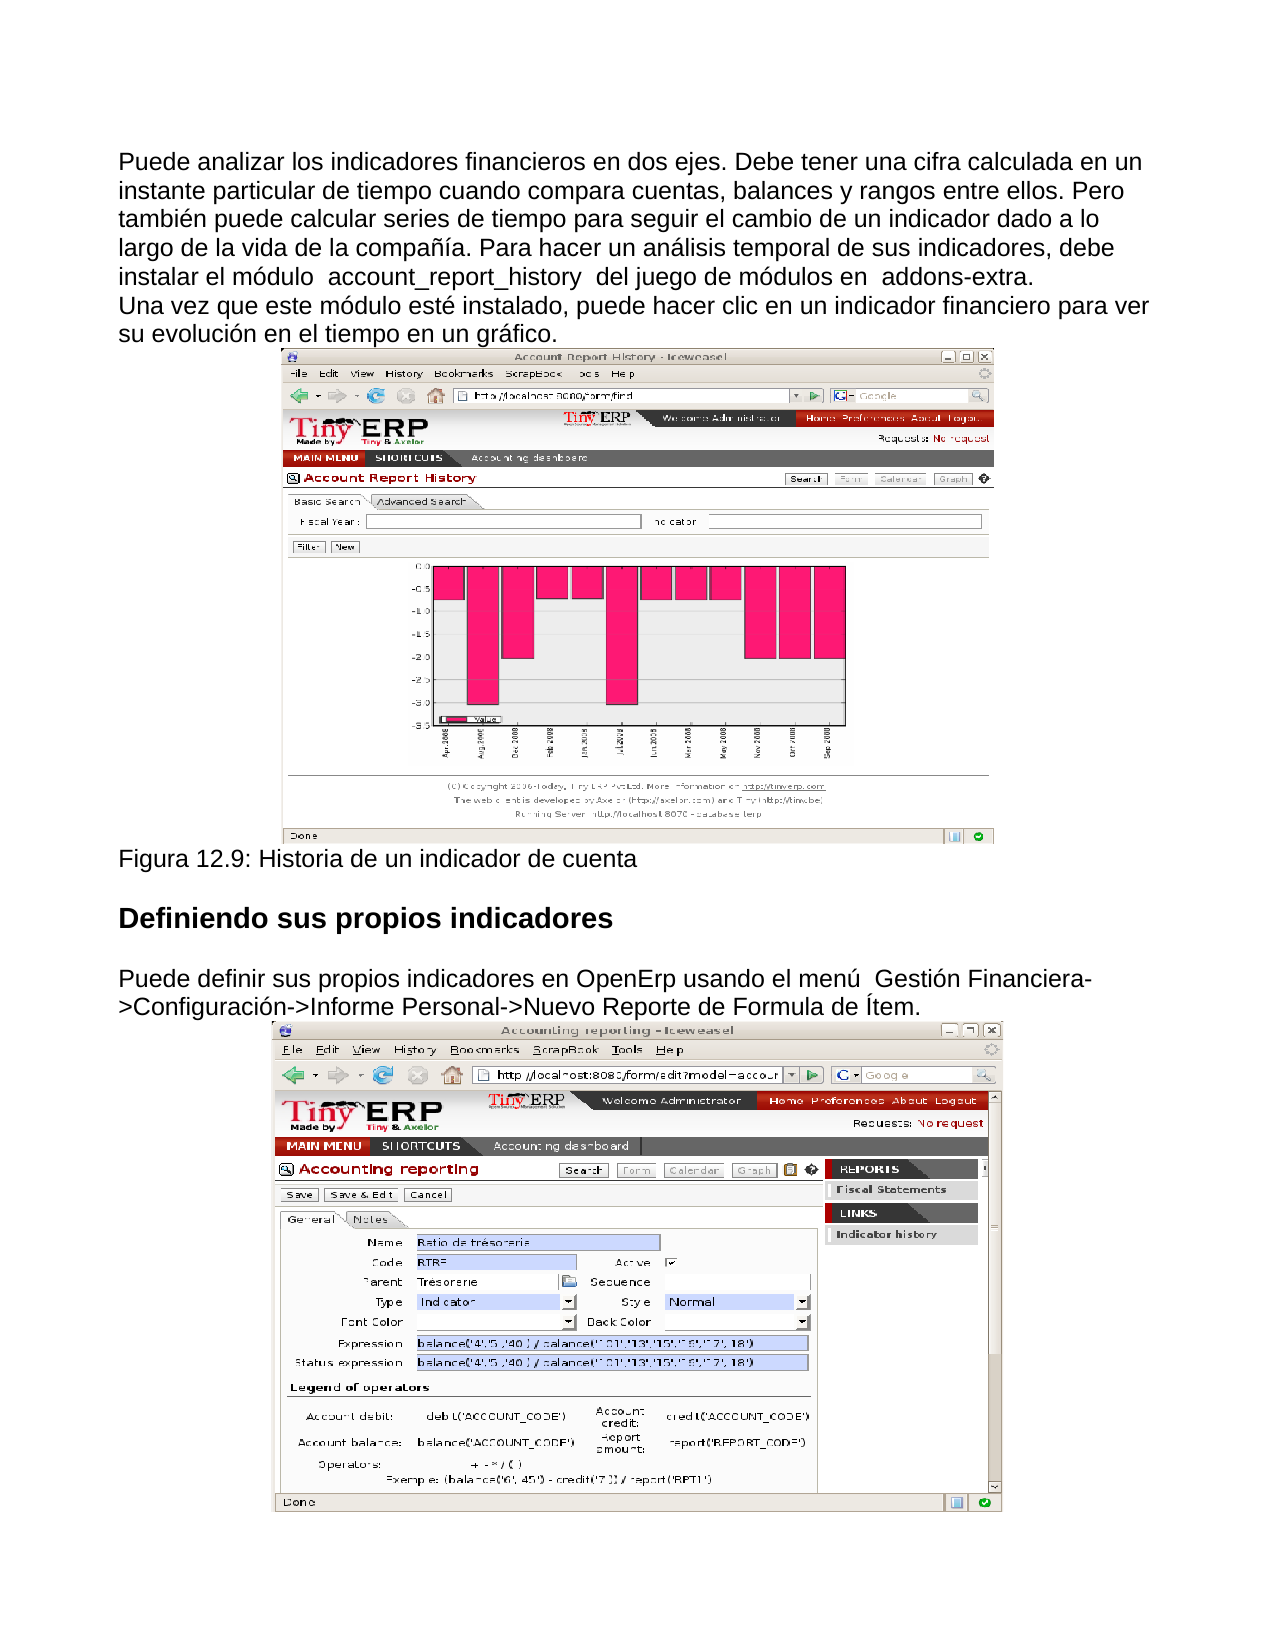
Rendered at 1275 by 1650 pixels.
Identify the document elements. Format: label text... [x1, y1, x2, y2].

text Una vez que este módulo esté instalado, puede hacer clic en un indicador financiero para ver su evolución en el tiempo en un gráfico. [118, 291, 1157, 348]
text Figura 12.9: Historia de un indicador de cuenta [118, 348, 1157, 872]
text Definiendo sus propios indicadores [118, 901, 1157, 935]
text Puede definir sus propios indicadores en OpenErp usando el menú Gestión Financiera->Configuración->Informe Personal->Nuevo Reporte de Formula de Ítem. [118, 963, 1157, 1021]
text Puede analizar los indicadores financieros en dos ejes. Debe tener una cifra calculada en un instante particular de tiempo cuando compara cuentas, balances y rangos entre ellos. Pero también puede calcular series de tiempo para seguir el cambio de un indicador dado a lo largo de la vida de la compañía. Para hacer un análisis temporal de sus indicadores, debe instalar el módulo account_report_history del juego de módulos en addons-extra. [118, 147, 1157, 291]
